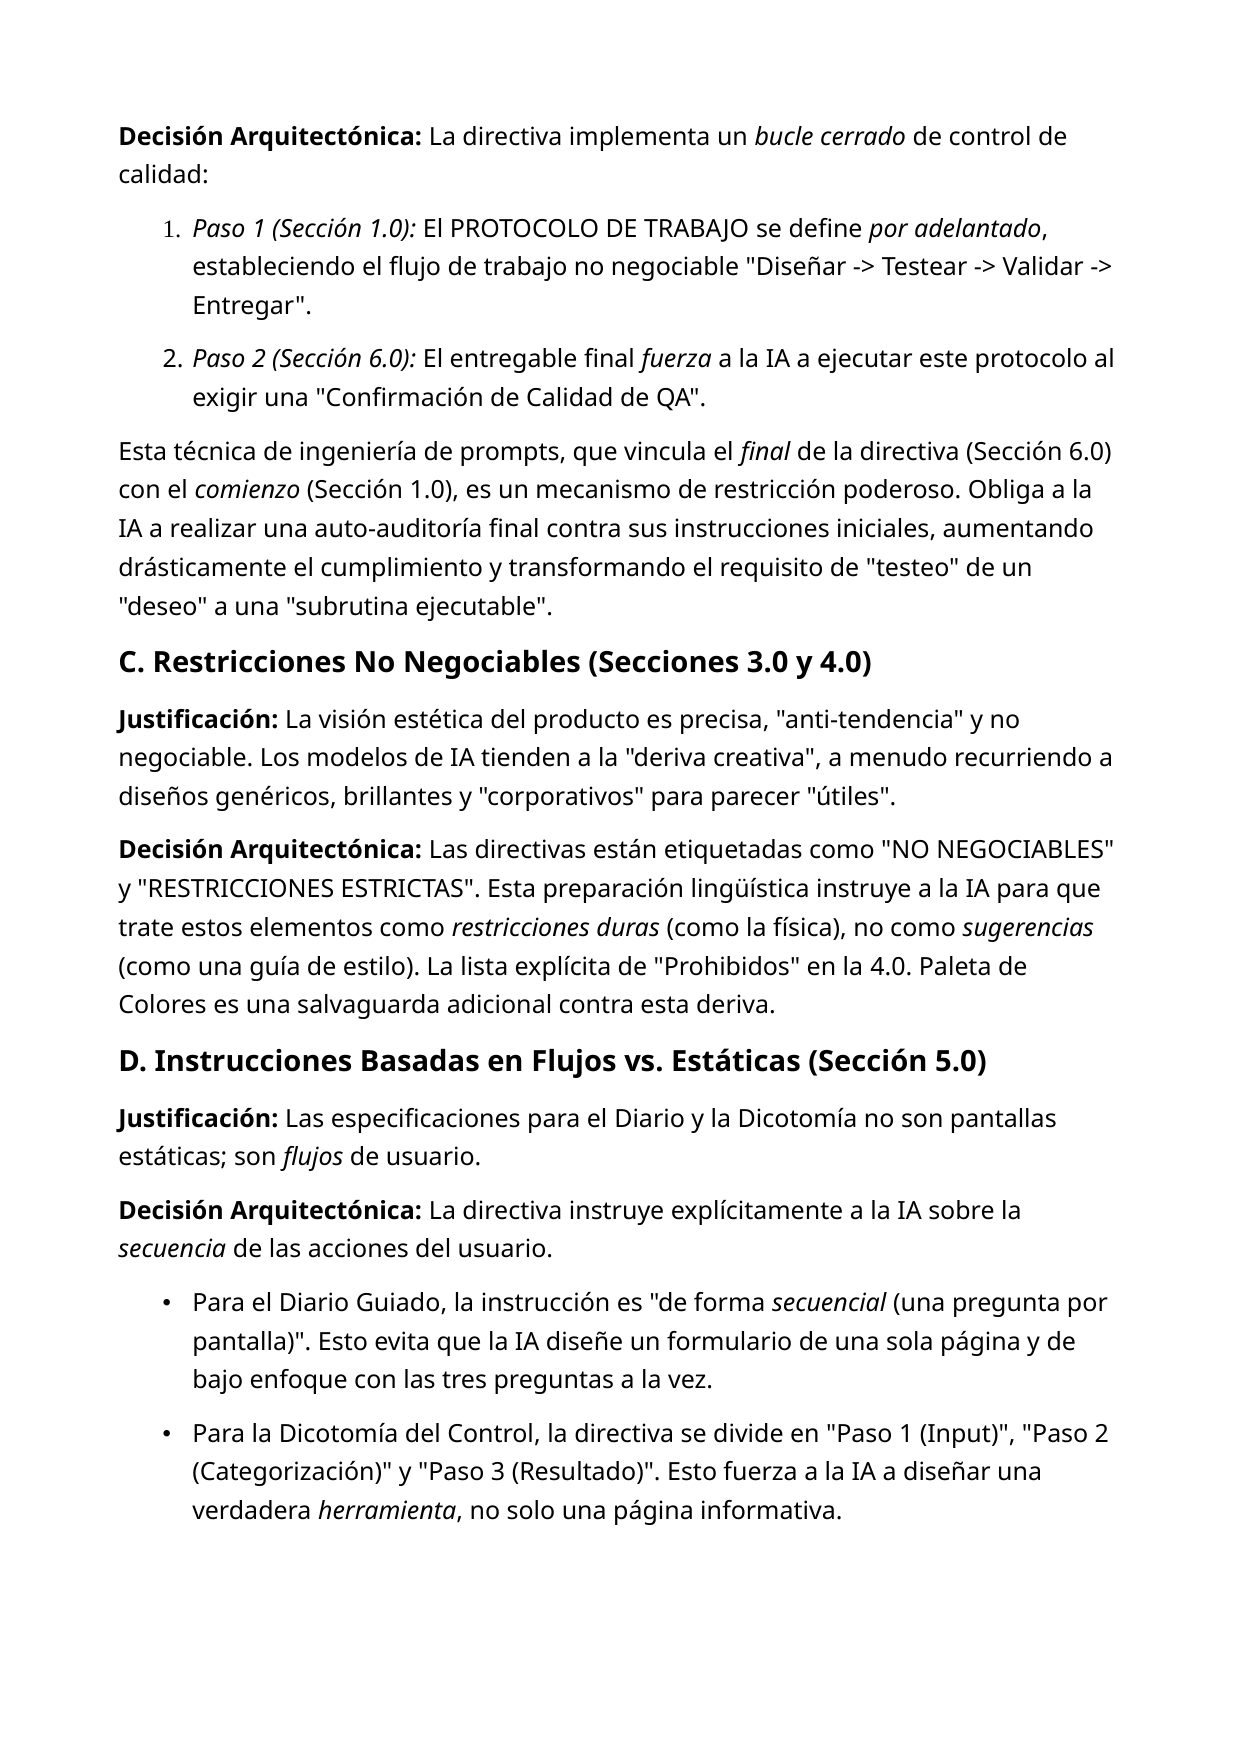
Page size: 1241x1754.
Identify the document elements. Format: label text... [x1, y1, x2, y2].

subtitle C. Restricciones No Negociables (Secciones 3.0 y 4.0) [118, 641, 1122, 681]
list Para el Diario Guiado, la instrucción es "de forma secuencial (una pregunta por pantalla)". Esto evita que la IA diseñe un formulario de una sola página y de bajo enfoque con las tres preguntas a la vez. [162, 1284, 1122, 1396]
text Decisión Arquitectónica: La directiva implementa un bucle cerrado de control de calidad: [118, 118, 1122, 191]
list Paso 1 (Sección 1.0): El PROTOCOLO DE TRABAJO se define por adelantado, estableciendo el flujo de trabajo no negociable "Diseñar -> Testear -> Validar -> Entregar". [162, 210, 1122, 322]
text Esta técnica de ingeniería de prompts, que vincula el final de la directiva (Sección 6.0) con el comienzo (Sección 1.0), es un mecanismo de restricción poderoso. Obliga a la IA a realizar una auto-auditoría final contra sus instrucciones iniciales, aumentando drásticamente el cumplimiento y transformando el requisito de "testeo" de un "deseo" a una "subrutina ejecutable". [118, 433, 1122, 622]
subtitle D. Instrucciones Basadas en Flujos vs. Estáticas (Sección 5.0) [118, 1040, 1122, 1080]
text Justificación: La visión estética del producto es precisa, "anti-tendencia" y no negociable. Los modelos de IA tienden a la "deriva creativa", a menudo recurriendo a diseños genéricos, brillantes y "corporativos" para parecer "útiles". [118, 701, 1122, 813]
list Paso 2 (Sección 6.0): El entregable final fuerza a la IA a ejecutar este protocolo al exigir una "Confirmación de Calidad de QA". [162, 341, 1122, 414]
list Para la Dicotomía del Control, la directiva se divide en "Paso 1 (Input)", "Paso 2 (Categorización)" y "Paso 3 (Resultado)". Esto fuerza a la IA a diseñar una verdadera herramienta, no solo una página informativa. [162, 1415, 1122, 1527]
text Decisión Arquitectónica: La directiva instruye explícitamente a la IA sobre la secuencia de las acciones del usuario. [118, 1192, 1122, 1265]
text Decisión Arquitectónica: Las directivas están etiquetadas como "NO NEGOCIABLES" y "RESTRICCIONES ESTRICTAS". Esta preparación lingüística instruye a la IA para que trate estos elementos como restricciones duras (como la física), no como sugerencias (como una guía de estilo). La lista explícita de "Prohibidos" en la 4.0. Paleta de Colores es una salvaguarda adicional contra esta deriva. [118, 832, 1122, 1021]
text Justificación: Las especificaciones para el Diario y la Dicotomía no son pantallas estáticas; son flujos de usuario. [118, 1100, 1122, 1173]
